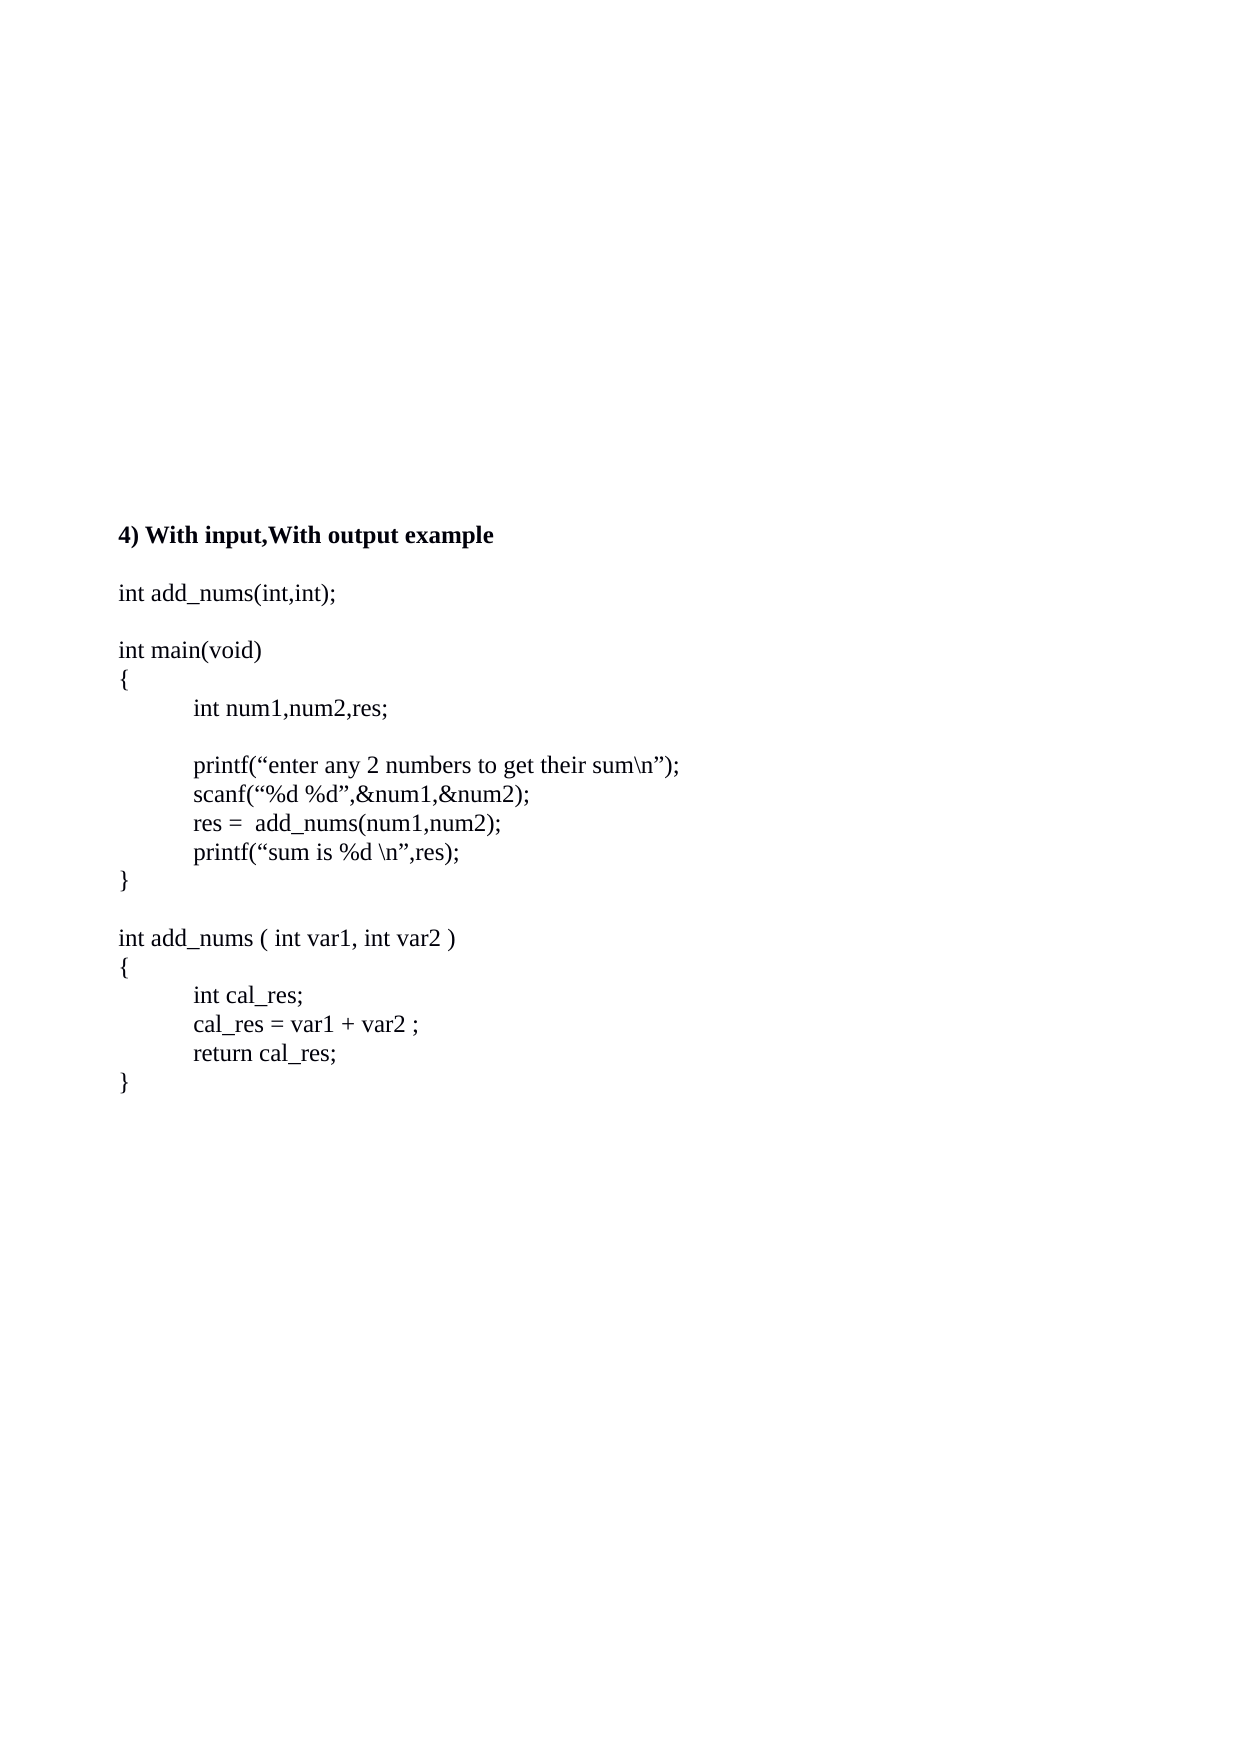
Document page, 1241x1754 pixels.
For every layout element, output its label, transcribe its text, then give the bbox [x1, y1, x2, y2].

text } [118, 1067, 1122, 1096]
text { [118, 952, 1122, 981]
text int add_nums ( int var1, int var2 ) [118, 923, 1122, 952]
text int num1,num2,res; [118, 693, 1122, 722]
text 4) With input,With output example [118, 521, 1122, 549]
text { [118, 664, 1122, 693]
text scanf(“%d %d”,&num1,&num2); [118, 779, 1122, 808]
text int main(void) [118, 636, 1122, 664]
text } [118, 866, 1122, 894]
text res = add_nums(num1,num2); [118, 808, 1122, 837]
text printf(“enter any 2 numbers to get their sum\n”); [118, 751, 1122, 779]
text cal_res = var1 + var2 ; [118, 1009, 1122, 1038]
text return cal_res; [118, 1038, 1122, 1067]
text int add_nums(int,int); [118, 578, 1122, 607]
text int cal_res; [118, 981, 1122, 1009]
text printf(“sum is %d \n”,res); [118, 837, 1122, 866]
